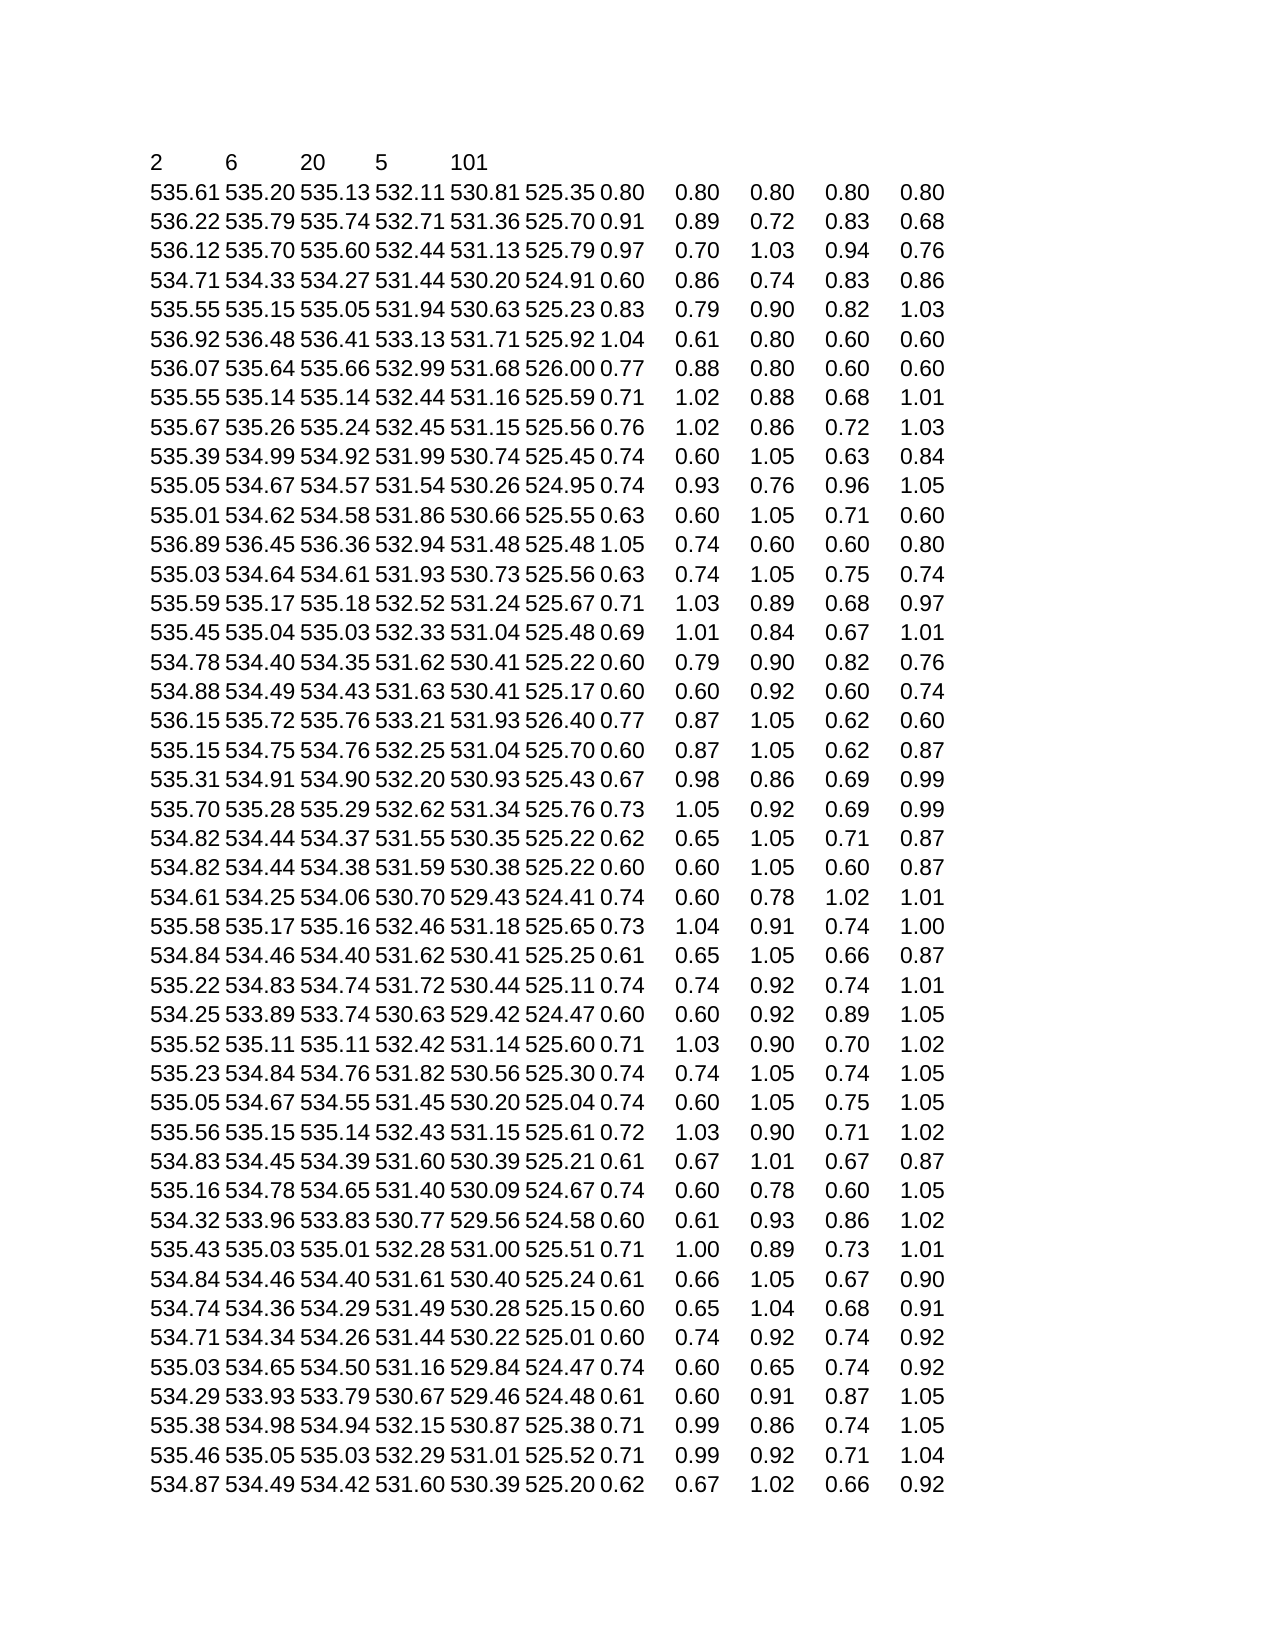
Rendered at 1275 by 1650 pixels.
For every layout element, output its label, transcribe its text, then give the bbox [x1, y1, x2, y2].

text 534.82 534.44 534.38 531.59 530.38 525.22 0.60 0.60 1.05 0.60 0.87 [150, 855, 1125, 881]
text 535.05 534.67 534.57 531.54 530.26 524.95 0.74 0.93 0.76 0.96 1.05 [150, 473, 1125, 499]
text 534.78 534.40 534.35 531.62 530.41 525.22 0.60 0.79 0.90 0.82 0.76 [150, 649, 1125, 675]
text 534.71 534.34 534.26 531.44 530.22 525.01 0.60 0.74 0.92 0.74 0.92 [150, 1325, 1125, 1351]
text 535.43 535.03 535.01 532.28 531.00 525.51 0.71 1.00 0.89 0.73 1.01 [150, 1237, 1125, 1262]
text 536.12 535.70 535.60 532.44 531.13 525.79 0.97 0.70 1.03 0.94 0.76 [150, 238, 1125, 264]
text 535.67 535.26 535.24 532.45 531.15 525.56 0.76 1.02 0.86 0.72 1.03 [150, 414, 1125, 440]
text 534.25 533.89 533.74 530.63 529.42 524.47 0.60 0.60 0.92 0.89 1.05 [150, 1002, 1125, 1027]
text 535.03 534.65 534.50 531.16 529.84 524.47 0.74 0.60 0.65 0.74 0.92 [150, 1354, 1125, 1380]
text 535.59 535.17 535.18 532.52 531.24 525.67 0.71 1.03 0.89 0.68 0.97 [150, 591, 1125, 616]
text 534.71 534.33 534.27 531.44 530.20 524.91 0.60 0.86 0.74 0.83 0.86 [150, 267, 1125, 293]
text 535.05 534.67 534.55 531.45 530.20 525.04 0.74 0.60 1.05 0.75 1.05 [150, 1090, 1125, 1116]
text 534.83 534.45 534.39 531.60 530.39 525.21 0.61 0.67 1.01 0.67 0.87 [150, 1149, 1125, 1174]
text 535.15 534.75 534.76 532.25 531.04 525.70 0.60 0.87 1.05 0.62 0.87 [150, 737, 1125, 763]
text 535.70 535.28 535.29 532.62 531.34 525.76 0.73 1.05 0.92 0.69 0.99 [150, 796, 1125, 822]
text 535.61 535.20 535.13 532.11 530.81 525.35 0.80 0.80 0.80 0.80 0.80 [150, 179, 1125, 205]
text 535.38 534.98 534.94 532.15 530.87 525.38 0.71 0.99 0.86 0.74 1.05 [150, 1413, 1125, 1439]
text 534.88 534.49 534.43 531.63 530.41 525.17 0.60 0.60 0.92 0.60 0.74 [150, 679, 1125, 704]
text 534.82 534.44 534.37 531.55 530.35 525.22 0.62 0.65 1.05 0.71 0.87 [150, 826, 1125, 851]
text 536.15 535.72 535.76 533.21 531.93 526.40 0.77 0.87 1.05 0.62 0.60 [150, 708, 1125, 734]
text 535.01 534.62 534.58 531.86 530.66 525.55 0.63 0.60 1.05 0.71 0.60 [150, 502, 1125, 528]
text 535.23 534.84 534.76 531.82 530.56 525.30 0.74 0.74 1.05 0.74 1.05 [150, 1061, 1125, 1086]
text 535.22 534.83 534.74 531.72 530.44 525.11 0.74 0.74 0.92 0.74 1.01 [150, 972, 1125, 998]
text 534.61 534.25 534.06 530.70 529.43 524.41 0.74 0.60 0.78 1.02 1.01 [150, 884, 1125, 910]
text 535.46 535.05 535.03 532.29 531.01 525.52 0.71 0.99 0.92 0.71 1.04 [150, 1442, 1125, 1468]
text 536.89 536.45 536.36 532.94 531.48 525.48 1.05 0.74 0.60 0.60 0.80 [150, 532, 1125, 557]
text 534.84 534.46 534.40 531.62 530.41 525.25 0.61 0.65 1.05 0.66 0.87 [150, 943, 1125, 969]
text 534.32 533.96 533.83 530.77 529.56 524.58 0.60 0.61 0.93 0.86 1.02 [150, 1207, 1125, 1233]
text 535.31 534.91 534.90 532.20 530.93 525.43 0.67 0.98 0.86 0.69 0.99 [150, 767, 1125, 792]
text 2 6 20 5 101 [150, 150, 1125, 176]
text 535.39 534.99 534.92 531.99 530.74 525.45 0.74 0.60 1.05 0.63 0.84 [150, 444, 1125, 469]
text 535.56 535.15 535.14 532.43 531.15 525.61 0.72 1.03 0.90 0.71 1.02 [150, 1119, 1125, 1145]
text 535.45 535.04 535.03 532.33 531.04 525.48 0.69 1.01 0.84 0.67 1.01 [150, 620, 1125, 646]
text 535.55 535.15 535.05 531.94 530.63 525.23 0.83 0.79 0.90 0.82 1.03 [150, 297, 1125, 322]
text 535.58 535.17 535.16 532.46 531.18 525.65 0.73 1.04 0.91 0.74 1.00 [150, 914, 1125, 939]
text 534.29 533.93 533.79 530.67 529.46 524.48 0.61 0.60 0.91 0.87 1.05 [150, 1384, 1125, 1409]
text 536.92 536.48 536.41 533.13 531.71 525.92 1.04 0.61 0.80 0.60 0.60 [150, 326, 1125, 352]
text 534.87 534.49 534.42 531.60 530.39 525.20 0.62 0.67 1.02 0.66 0.92 [150, 1472, 1125, 1497]
text 534.74 534.36 534.29 531.49 530.28 525.15 0.60 0.65 1.04 0.68 0.91 [150, 1296, 1125, 1321]
text 535.52 535.11 535.11 532.42 531.14 525.60 0.71 1.03 0.90 0.70 1.02 [150, 1031, 1125, 1057]
text 535.16 534.78 534.65 531.40 530.09 524.67 0.74 0.60 0.78 0.60 1.05 [150, 1178, 1125, 1204]
text 536.22 535.79 535.74 532.71 531.36 525.70 0.91 0.89 0.72 0.83 0.68 [150, 209, 1125, 234]
text 536.07 535.64 535.66 532.99 531.68 526.00 0.77 0.88 0.80 0.60 0.60 [150, 356, 1125, 381]
text 534.84 534.46 534.40 531.61 530.40 525.24 0.61 0.66 1.05 0.67 0.90 [150, 1266, 1125, 1292]
text 535.03 534.64 534.61 531.93 530.73 525.56 0.63 0.74 1.05 0.75 0.74 [150, 561, 1125, 587]
text 535.55 535.14 535.14 532.44 531.16 525.59 0.71 1.02 0.88 0.68 1.01 [150, 385, 1125, 411]
